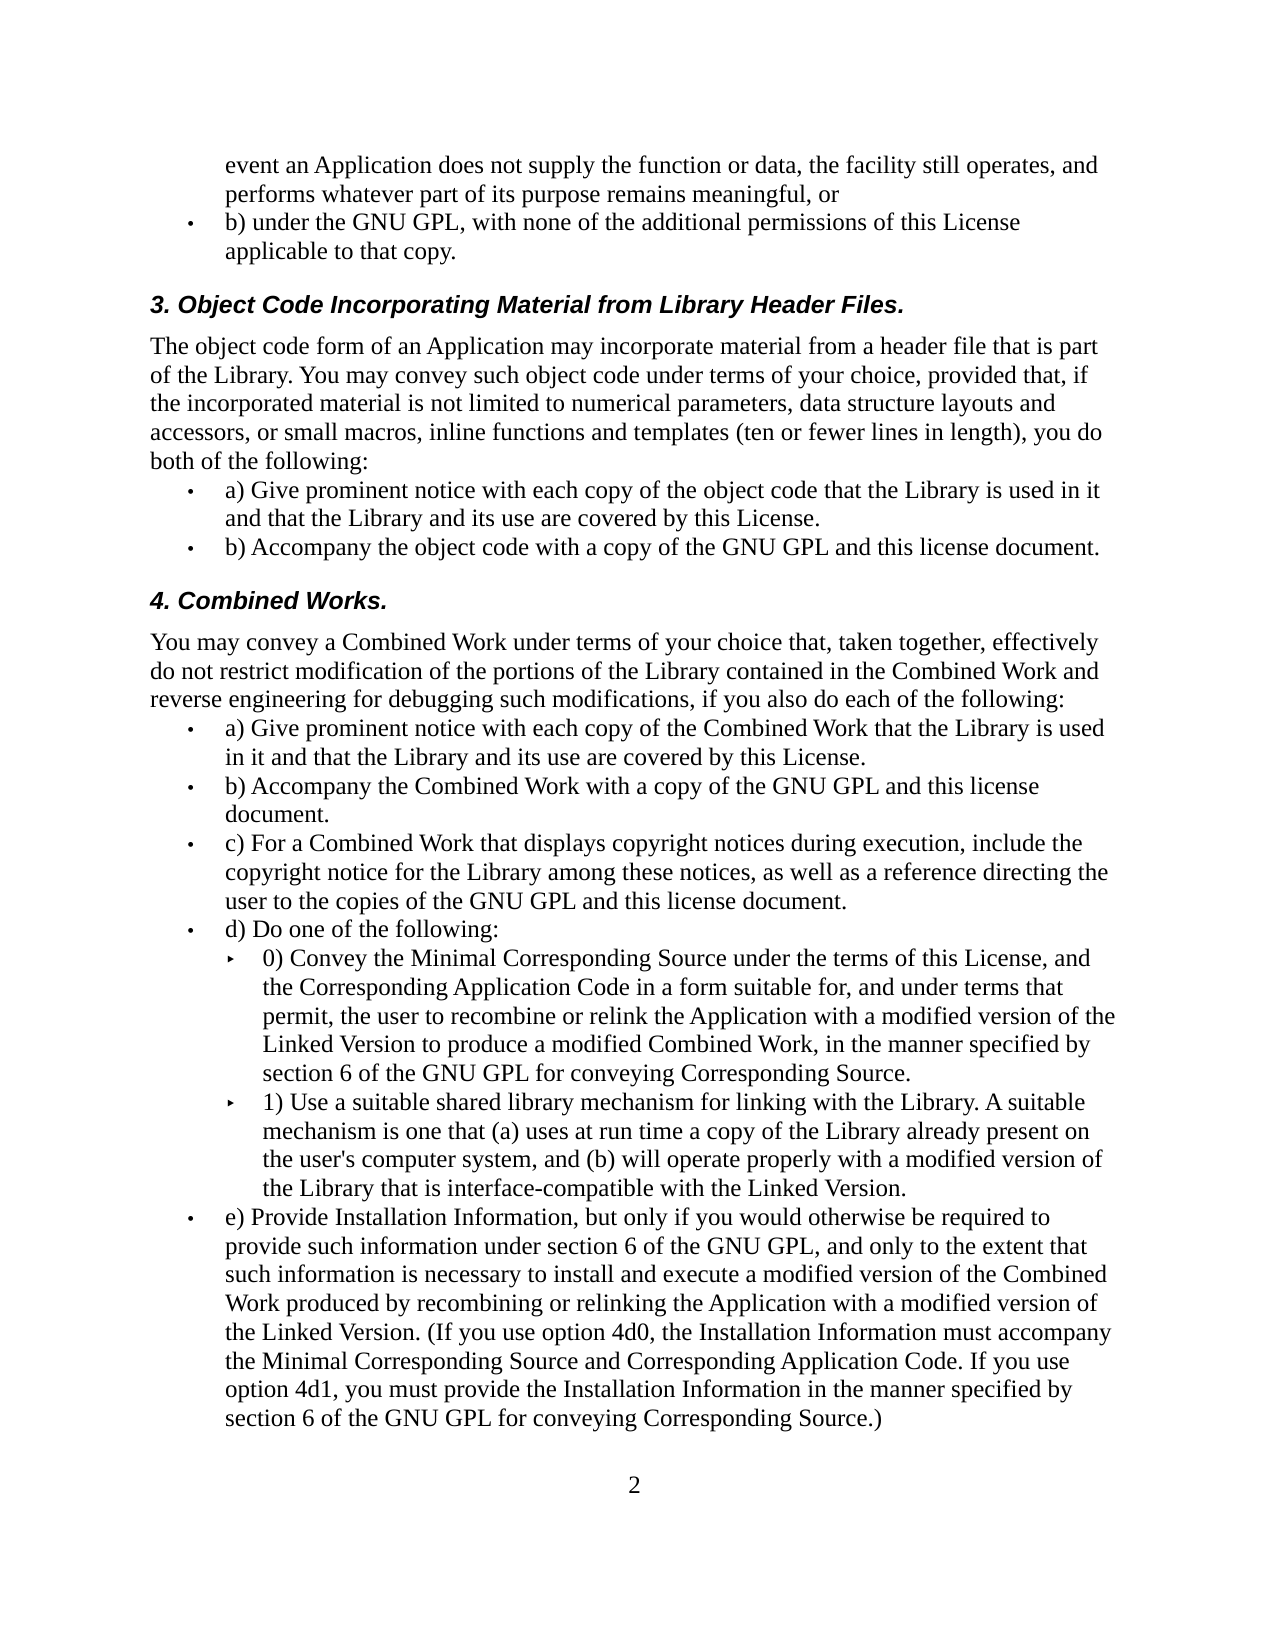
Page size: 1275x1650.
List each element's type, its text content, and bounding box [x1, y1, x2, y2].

text The object code form of an Application may incorporate material from a header file that is part of the Library. You may convey such object code under terms of your choice, provided that, if the incorporated material is not limited to numerical parameters, data structure layouts and accessors, or small macros, inline functions and templates (ten or fewer lines in length), you do both of the following: [150, 331, 1125, 475]
list b) Accompany the object code with a copy of the GNU GPL and this license document. [187, 532, 1125, 561]
list 0) Convey the Minimal Corresponding Source under the terms of this License, and the Corresponding Application Code in a form suitable for, and under terms that permit, the user to recombine or relink the Application with a modified version of the Linked Version to produce a modified Combined Work, in the manner specified by section 6 of the GNU GPL for conveying Corresponding Source. [225, 943, 1125, 1087]
list event an Application does not supply the function or data, the facility still operates, and performs whatever part of its purpose remains meaningful, or [187, 150, 1125, 207]
list b) Accompany the Combined Work with a copy of the GNU GPL and this license document. [187, 771, 1125, 828]
list d) Do one of the following: [187, 914, 1125, 943]
list b) under the GNU GPL, with none of the additional permissions of this License applicable to that copy. [187, 207, 1125, 265]
list a) Give prominent notice with each copy of the Combined Work that the Library is used in it and that the Library and its use are covered by this License. [187, 713, 1125, 771]
text You may convey a Combined Work under terms of your choice that, taken together, effectively do not restrict modification of the portions of the Library contained in the Combined Work and reverse engineering for debugging such modifications, if you also do each of the following: [150, 627, 1125, 713]
subtitle 3. Object Code Incorporating Material from Library Header Files. [150, 290, 1125, 318]
list e) Provide Installation Information, but only if you would otherwise be required to provide such information under section 6 of the GNU GPL, and only to the extent that such information is necessary to install and execute a modified version of the Combined Work produced by recombining or relinking the Application with a modified version of the Linked Version. (If you use option 4d0, the Installation Information must accompany the Minimal Corresponding Source and Corresponding Application Code. If you use option 4d1, you must provide the Installation Information in the manner specified by section 6 of the GNU GPL for conveying Corresponding Source.) [187, 1202, 1125, 1432]
subtitle 4. Combined Works. [150, 586, 1125, 614]
list c) For a Combined Work that displays copyright notices during execution, include the copyright notice for the Library among these notices, as well as a reference directing the user to the copies of the GNU GPL and this license document. [187, 828, 1125, 914]
list 1) Use a suitable shared library mechanism for linking with the Library. A suitable mechanism is one that (a) uses at run time a copy of the Library already present on the user's computer system, and (b) will operate properly with a modified version of the Library that is interface-compatible with the Linked Version. [225, 1087, 1125, 1202]
list a) Give prominent notice with each copy of the object code that the Library is used in it and that the Library and its use are covered by this License. [187, 475, 1125, 532]
